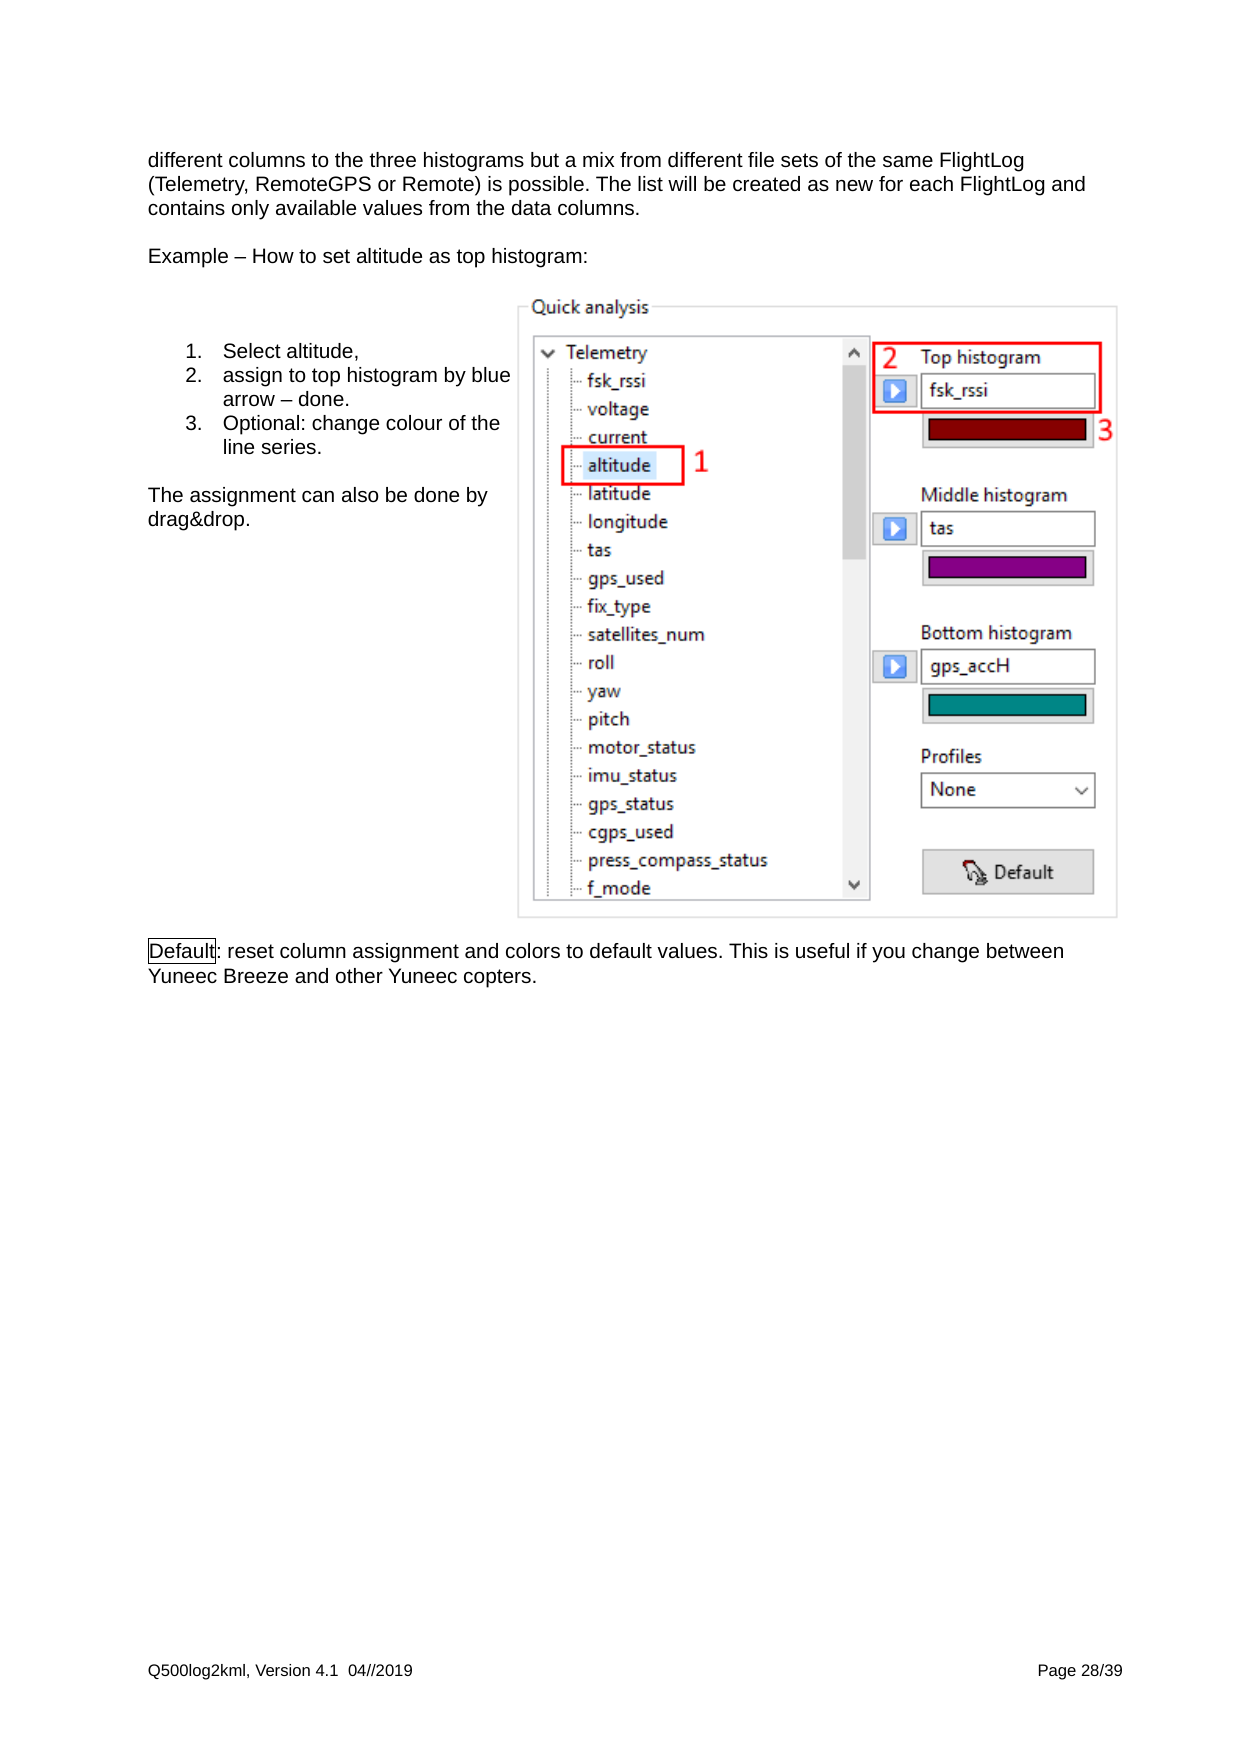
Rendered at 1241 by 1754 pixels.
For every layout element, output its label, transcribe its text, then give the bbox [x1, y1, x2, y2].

text The assignment can also be done by drag&drop. [148, 483, 513, 531]
text Example – How to set altitude as top histogram: [148, 243, 1093, 267]
text Default: reset column assignment and colors to default values. This is useful if you change between Yuneec Breeze and other Yuneec copters. [148, 938, 1093, 988]
list Optional: change colour of the line series. [185, 411, 513, 459]
text different columns to the three histograms but a mix from different file sets of the same FlightLog (Telemetry, RemoteGPS or Remote) is possible. The list will be created as new for each FlightLog and contains only available values from the data columns. [148, 148, 1093, 219]
list assign to top histogram by blue arrow – done. [185, 363, 513, 411]
list Select altitude, [185, 339, 513, 363]
picture [513, 296, 1121, 923]
